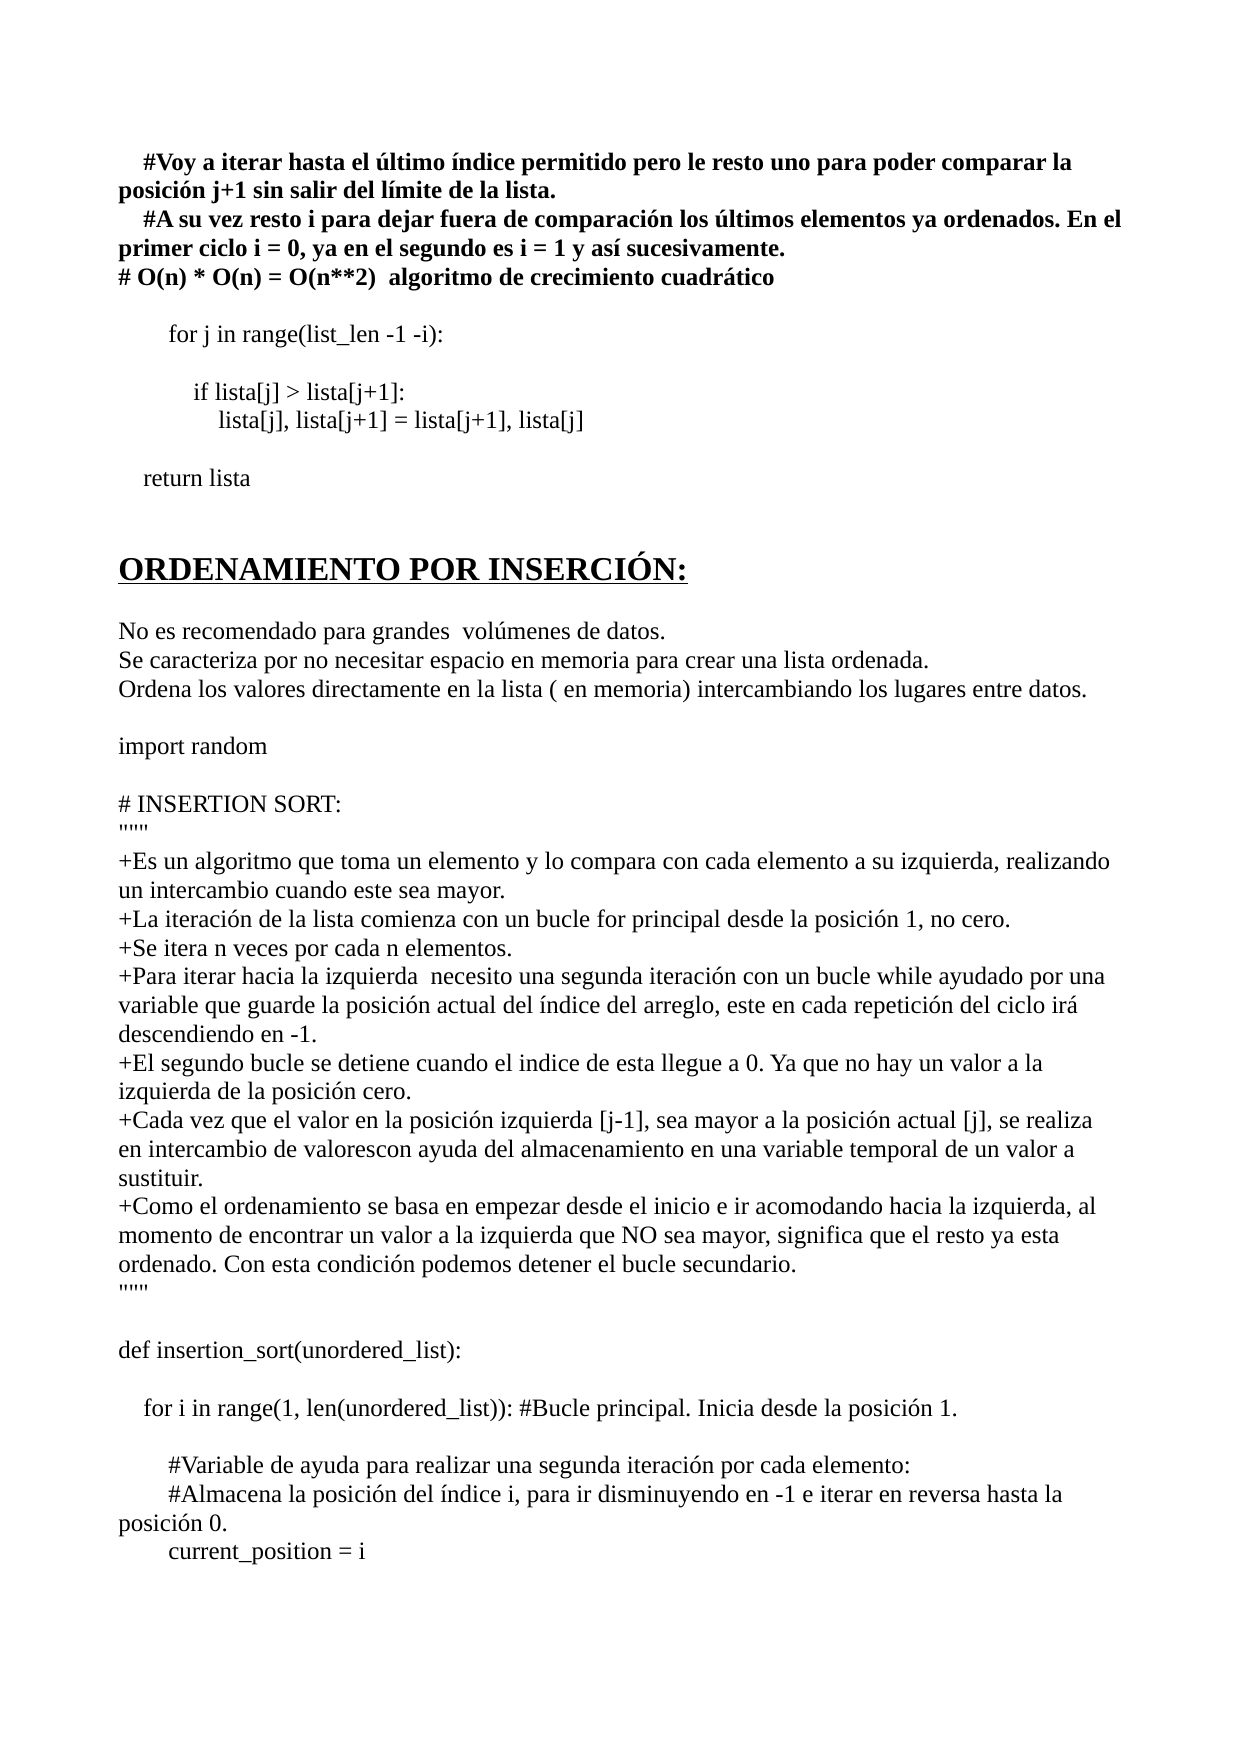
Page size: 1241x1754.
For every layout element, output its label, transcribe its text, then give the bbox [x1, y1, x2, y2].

text #Variable de ayuda para realizar una segunda iteración por cada elemento: [118, 1450, 1122, 1479]
text Ordena los valores directamente en la lista ( en memoria) intercambiando los lugares entre datos. [118, 674, 1122, 703]
text ORDENAMIENTO POR INSERCIÓN: [118, 549, 1122, 588]
text +Como el ordenamiento se basa en empezar desde el inicio e ir acomodando hacia la izquierda, al momento de encontrar un valor a la izquierda que NO sea mayor, significa que el resto ya esta ordenado. Con esta condición podemos detener el bucle secundario. [118, 1191, 1122, 1278]
text def insertion_sort(unordered_list): [118, 1335, 1122, 1364]
text for j in range(list_len -1 -i): [118, 319, 1122, 348]
text """ [118, 1278, 1122, 1306]
text for i in range(1, len(unordered_list)): #Bucle principal. Inicia desde la posición 1. [118, 1393, 1122, 1421]
text lista[j], lista[j+1] = lista[j+1], lista[j] [118, 406, 1122, 434]
text #A su vez resto i para dejar fuera de comparación los últimos elementos ya ordenados. En el primer ciclo i = 0, ya en el segundo es i = 1 y así sucesivamente. [118, 204, 1122, 262]
text +Para iterar hacia la izquierda necesito una segunda iteración con un bucle while ayudado por una variable que guarde la posición actual del índice del arreglo, este en cada repetición del ciclo irá descendiendo en -1. [118, 961, 1122, 1048]
text # O(n) * O(n) = O(n**2) algoritmo de crecimiento cuadrático [118, 262, 1122, 291]
text +Se itera n veces por cada n elementos. [118, 933, 1122, 961]
text # INSERTION SORT: [118, 789, 1122, 818]
text """ [118, 818, 1122, 846]
text No es recomendado para grandes volúmenes de datos. [118, 616, 1122, 645]
text #Almacena la posición del índice i, para ir disminuyendo en -1 e iterar en reversa hasta la posición 0. [118, 1479, 1122, 1536]
text if lista[j] > lista[j+1]: [118, 377, 1122, 406]
text import random [118, 731, 1122, 760]
text Se caracteriza por no necesitar espacio en memoria para crear una lista ordenada. [118, 645, 1122, 674]
text +Es un algoritmo que toma un elemento y lo compara con cada elemento a su izquierda, realizando un intercambio cuando este sea mayor. [118, 846, 1122, 904]
text #Voy a iterar hasta el último índice permitido pero le resto uno para poder comparar la posición j+1 sin salir del límite de la lista. [118, 147, 1122, 204]
text +El segundo bucle se detiene cuando el indice de esta llegue a 0. Ya que no hay un valor a la izquierda de la posición cero. [118, 1048, 1122, 1105]
text +Cada vez que el valor en la posición izquierda [j-1], sea mayor a la posición actual [j], se realiza en intercambio de valorescon ayuda del almacenamiento en una variable temporal de un valor a sustituir. [118, 1105, 1122, 1191]
text current_position = i [118, 1536, 1122, 1565]
text return lista [118, 463, 1122, 492]
text +La iteración de la lista comienza con un bucle for principal desde la posición 1, no cero. [118, 904, 1122, 933]
